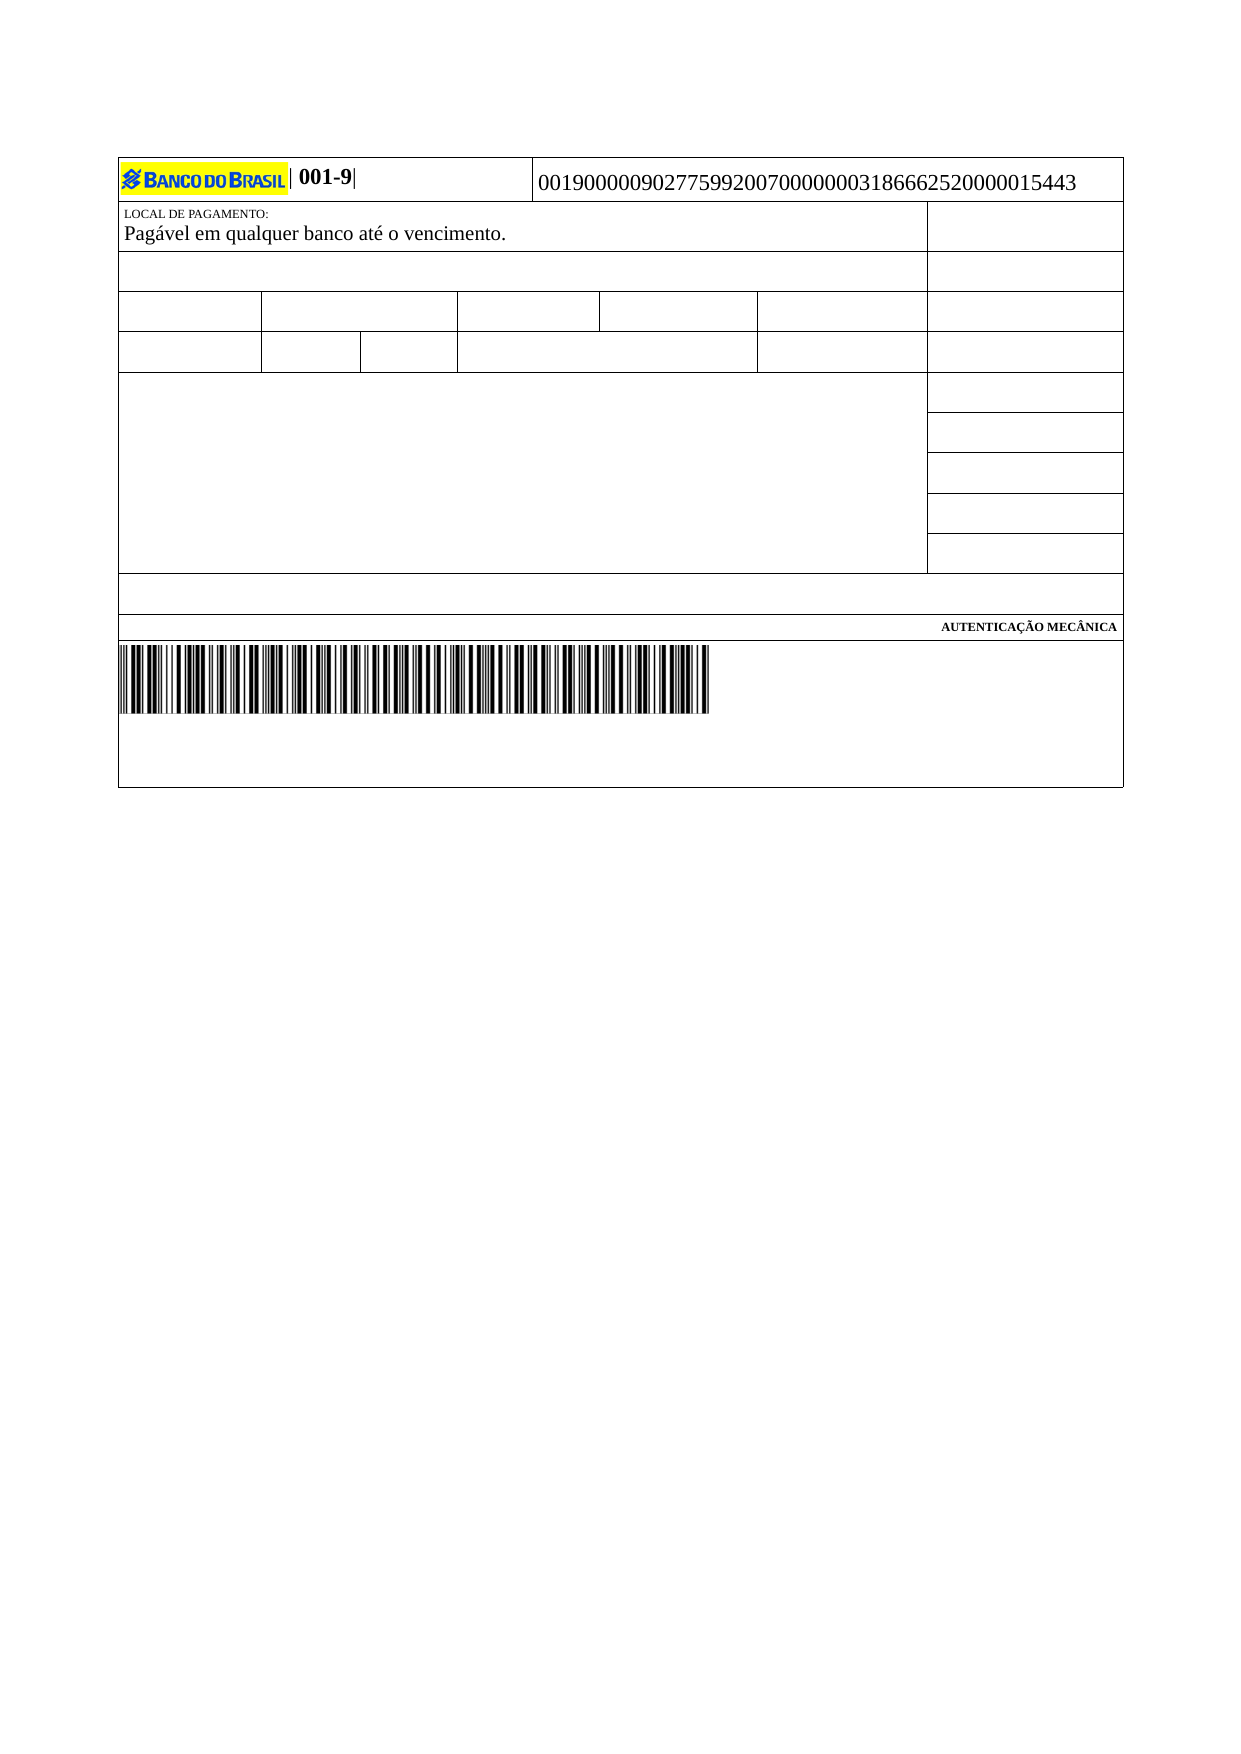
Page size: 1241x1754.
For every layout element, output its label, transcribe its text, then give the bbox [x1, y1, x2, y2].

table_cell [928, 494, 1123, 533]
picture [118, 645, 1123, 753]
table_cell [262, 292, 457, 331]
table_cell [262, 332, 360, 372]
table_cell [758, 292, 927, 331]
table_cell [119, 292, 261, 331]
table_cell [758, 332, 927, 372]
picture [120, 162, 289, 195]
table_cell [928, 453, 1123, 493]
table_cell [928, 292, 1123, 331]
table_cell [119, 332, 261, 372]
table_cell [928, 252, 1123, 291]
table_cell [458, 292, 599, 331]
table_cell [928, 332, 1123, 372]
table_cell AUTENTICAÇÃO MECÂNICA [119, 615, 1123, 639]
table_cell [119, 753, 1123, 787]
table_cell [119, 373, 927, 573]
table_cell [119, 641, 1123, 645]
table_cell [361, 332, 457, 372]
table_cell [928, 413, 1123, 452]
table_cell [600, 292, 757, 331]
table_cell [119, 252, 927, 291]
table_cell LOCAL DE PAGAMENTO: Pagável em qualquer banco até o vencimento. [119, 202, 927, 251]
table_cell [928, 202, 1123, 251]
table_cell [928, 373, 1123, 412]
table_cell [928, 534, 1123, 573]
table_header | 001-9| [119, 158, 532, 201]
table_cell [119, 574, 1123, 613]
table_cell [458, 332, 757, 372]
table_header 00190000090277599200700000003186662520000015443 [533, 158, 1123, 201]
